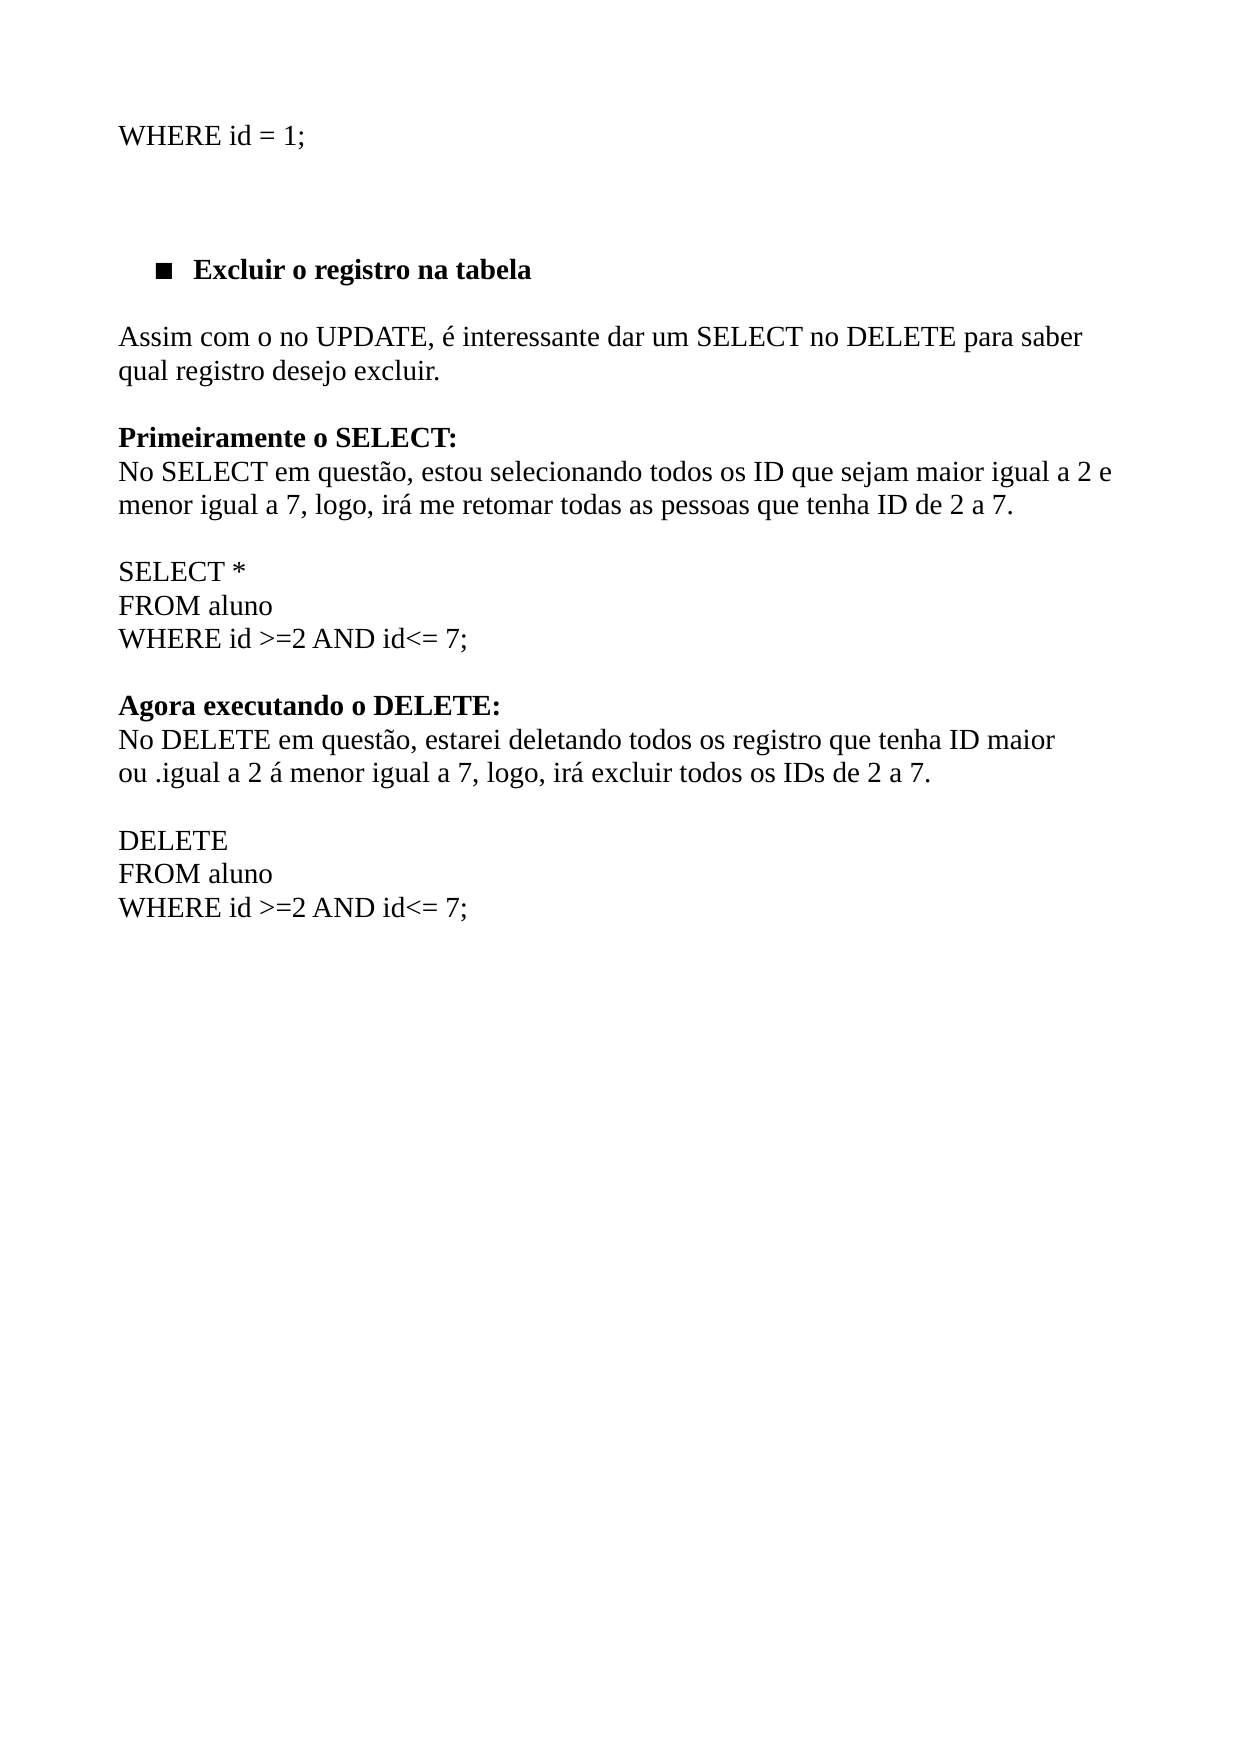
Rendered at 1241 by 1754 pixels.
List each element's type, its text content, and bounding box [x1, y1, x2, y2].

text FROM aluno [118, 588, 1122, 621]
text WHERE id >=2 AND id<= 7; [118, 890, 1122, 923]
text DELETE [118, 823, 1122, 856]
list Excluir o registro na tabela [156, 252, 1122, 286]
text WHERE id = 1; [118, 118, 1122, 152]
text Primeiramente o SELECT: [118, 420, 1122, 454]
text FROM aluno [118, 856, 1122, 890]
text No DELETE em questão, estarei deletando todos os registro que tenha ID maior ou .igual a 2 á menor igual a 7, logo, irá excluir todos os IDs de 2 a 7. [118, 722, 1122, 789]
text WHERE id >=2 AND id<= 7; Agora executando o DELETE: [118, 621, 1122, 722]
text No SELECT em questão, estou selecionando todos os ID que sejam maior igual a 2 e menor igual a 7, logo, irá me retomar todas as pessoas que tenha ID de 2 a 7. SELECT * [118, 454, 1122, 588]
text Assim com o no UPDATE, é interessante dar um SELECT no DELETE para saber qual registro desejo excluir. [118, 319, 1122, 387]
